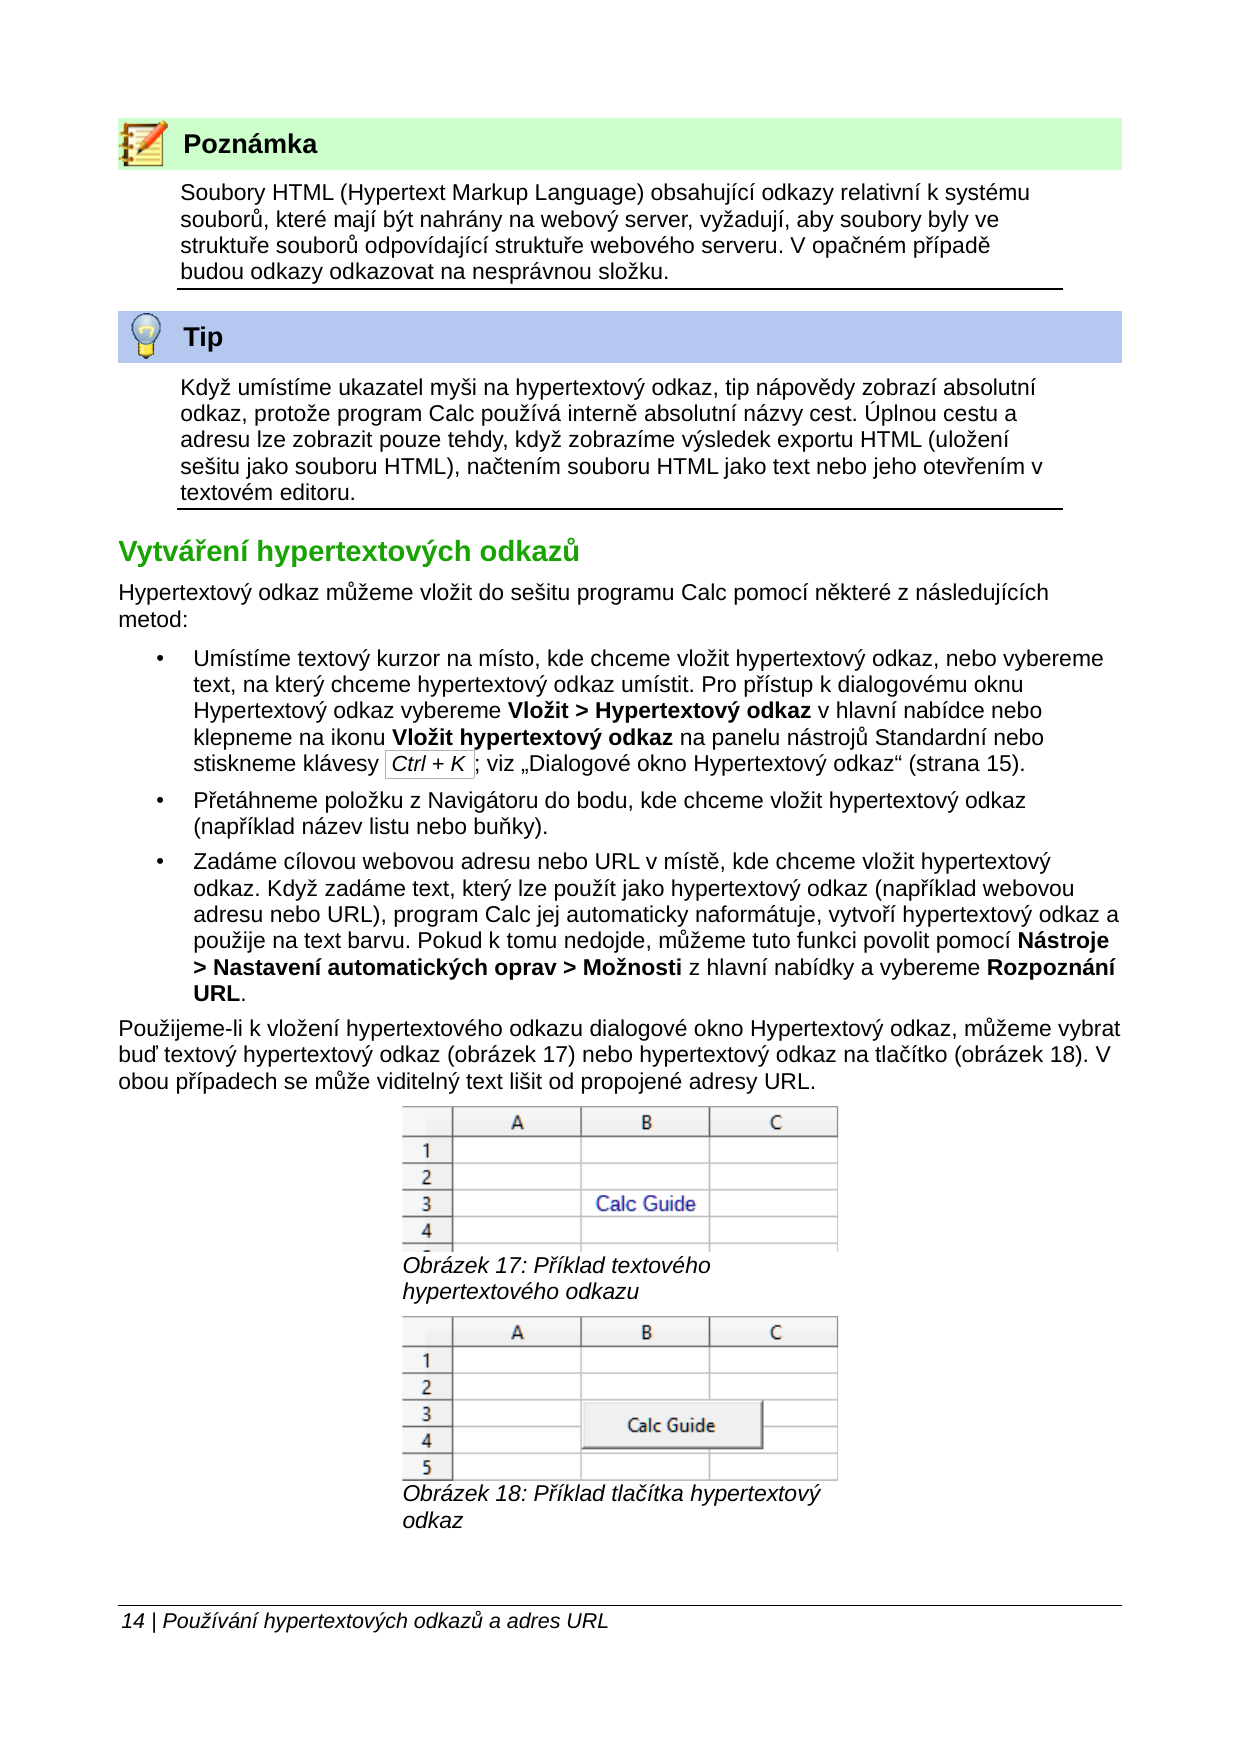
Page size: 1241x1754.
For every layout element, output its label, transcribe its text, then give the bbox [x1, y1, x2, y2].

subtitle Vytváření hypertextových odkazů [118, 534, 1122, 568]
text Obrázek 18: Příklad tlačítka hypertextový odkaz [402, 1481, 838, 1533]
text Použijeme-li k vložení hypertextového odkazu dialogové okno Hypertextový odkaz, můžeme vybrat buď textový hypertextový odkaz (obrázek 17) nebo hypertextový odkaz na tlačítko (obrázek 18). V obou případech se může viditelný text lišit od propojené adresy URL. [118, 1015, 1122, 1094]
list Zadáme cílovou webovou adresu nebo URL v místě, kde chceme vložit hypertextový odkaz. Když zadáme text, který lze použít jako hypertextový odkaz (například webovou adresu nebo URL), program Calc jej automaticky naformátuje, vytvoří hypertextový odkaz a použije na text barvu. Pokud k tomu nedojde, můžeme tuto funkci povolit pomocí Nástroje > Nastavení automatických oprav > Možnosti z hlavní nabídky a vybereme Rozpoznání URL. [156, 848, 1122, 1006]
picture [119, 311, 170, 362]
list Umístíme textový kurzor na místo, kde chceme vložit hypertextový odkaz, nebo vybereme text, na který chceme hypertextový odkaz umístit. Pro přístup k dialogovému oknu Hypertextový odkaz vybereme Vložit > Hypertextový odkaz v hlavní nabídce nebo klepneme na ikonu Vložit hypertextový odkaz na panelu nástrojů Standardní nebo stiskneme klávesy Ctrl + K; viz „Dialogové okno Hypertextový odkaz“ (strana 15). [156, 644, 1122, 778]
picture [402, 1316, 839, 1481]
picture [119, 119, 170, 170]
picture [402, 1106, 839, 1252]
text Hypertextový odkaz můžeme vložit do sešitu programu Calc pomocí některé z následujících metod: [118, 579, 1122, 632]
list Přetáhneme položku z Navigátoru do bodu, kde chceme vložit hypertextový odkaz (například název listu nebo buňky). [156, 787, 1122, 839]
text Soubory HTML (Hypertext Markup Language) obsahující odkazy relativní k systému souborů, které mají být nahrány na webový server, vyžadují, aby soubory byly ve struktuře souborů odpovídající struktuře webového serveru. V opačném případě budou odkazy odkazovat na nesprávnou složku. [177, 176, 1063, 288]
text Když umístíme ukazatel myši na hypertextový odkaz, tip nápovědy zobrazí absolutní odkaz, protože program Calc používá interně absolutní názvy cest. Úplnou cestu a adresu lze zobrazit pouze tehdy, když zobrazíme výsledek exportu HTML (uložení sešitu jako souboru HTML), načtením souboru HTML jako text nebo jeho otevřením v textovém editoru. [177, 371, 1063, 508]
text Obrázek 17: Příklad textového hypertextového odkazu [402, 1252, 838, 1304]
subtitle Poznámka [118, 118, 1122, 170]
subtitle Tip [118, 311, 1122, 363]
